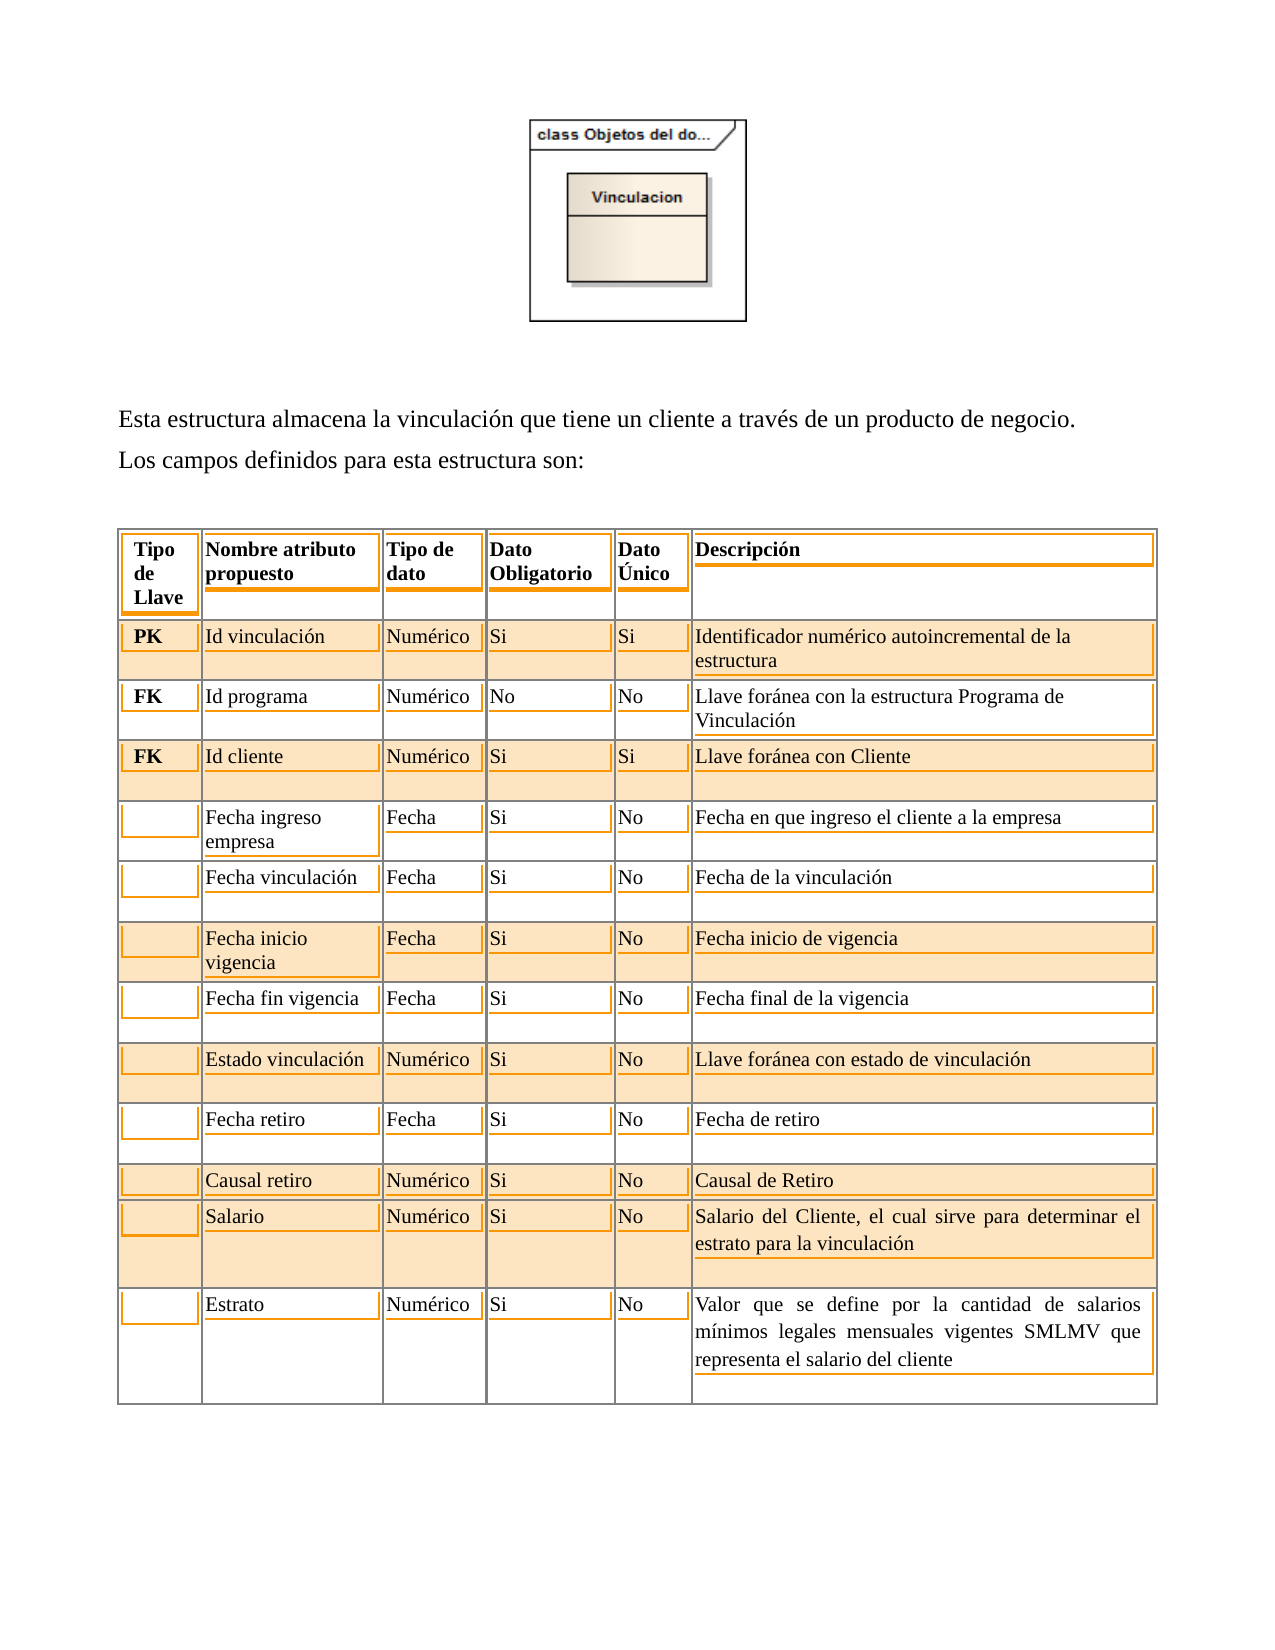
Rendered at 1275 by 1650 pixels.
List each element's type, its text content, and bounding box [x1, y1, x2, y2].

table_cell Fecha [384, 862, 485, 921]
table_cell Numérico [384, 1165, 485, 1199]
table_cell Valor que se define por la cantidad de salarios mínimos legales mensuales vigentes SMLMV que representa el salario del cliente [693, 1289, 1156, 1403]
table_cell Fecha [384, 983, 485, 1042]
table_cell Fecha [384, 802, 485, 860]
table_cell No [616, 923, 691, 981]
table_cell Si [488, 621, 614, 679]
table_cell Fecha ingreso empresa [203, 802, 382, 860]
table_header Tipo de dato [384, 530, 485, 618]
table_cell Si [488, 741, 614, 800]
table_cell Numérico [384, 1044, 485, 1102]
table_cell No [616, 1044, 691, 1102]
table_cell No [616, 1289, 691, 1403]
table_cell No [616, 1104, 691, 1163]
table_cell Si [488, 923, 614, 981]
table_cell No [616, 862, 691, 921]
text Los campos definidos para esta estructura son: [118, 445, 1157, 474]
table_cell Salario del Cliente, el cual sirve para determinar el estrato para la vinculación [693, 1201, 1156, 1287]
table_cell Si [488, 1044, 614, 1102]
table_header Tipo de Llave [119, 530, 201, 618]
table_cell Si [488, 1201, 614, 1287]
table_cell No [616, 802, 691, 860]
table_cell Id programa [203, 681, 382, 739]
table_cell Si [488, 1104, 614, 1163]
table_cell [119, 802, 201, 860]
table_cell Si [488, 983, 614, 1042]
table_cell Fecha fin vigencia [203, 983, 382, 1042]
table_cell Id cliente [203, 741, 382, 800]
table_cell Fecha vinculación [203, 862, 382, 921]
table_cell Si [488, 802, 614, 860]
table_cell Fecha [384, 1104, 485, 1163]
table_cell [119, 1289, 201, 1403]
table_cell Si [488, 1289, 614, 1403]
table_cell Id vinculación [203, 621, 382, 679]
table_cell Fecha final de la vigencia [693, 983, 1156, 1042]
table_cell Si [488, 1165, 614, 1199]
table_cell [119, 983, 201, 1042]
table_cell Si [488, 862, 614, 921]
table_header Dato Único [616, 530, 691, 618]
table_cell [119, 923, 201, 981]
table_cell Si [616, 621, 691, 679]
table_cell Numérico [384, 741, 485, 800]
table_cell FK [119, 741, 201, 800]
table_cell No [616, 1165, 691, 1199]
table_header Nombre atributo propuesto [203, 530, 382, 618]
table_cell Llave foránea con Cliente [693, 741, 1156, 800]
table_cell Estrato [203, 1289, 382, 1403]
table_cell [119, 1104, 201, 1163]
table_cell Estado vinculación [203, 1044, 382, 1102]
table_cell Numérico [384, 1201, 485, 1287]
table_cell [119, 862, 201, 921]
table_cell Identificador numérico autoincremental de la estructura [693, 621, 1156, 679]
text Esta estructura almacena la vinculación que tiene un cliente a través de un producto de negocio. [118, 404, 1157, 432]
table_cell [119, 1165, 201, 1199]
table_cell No [616, 681, 691, 739]
table_cell Fecha de retiro [693, 1104, 1156, 1163]
table_cell Fecha en que ingreso el cliente a la empresa [693, 802, 1156, 860]
table_cell Fecha de la vinculación [693, 862, 1156, 921]
table_cell Numérico [384, 621, 485, 679]
table_cell Fecha inicio vigencia [203, 923, 382, 981]
table_cell Salario [203, 1201, 382, 1287]
table_cell Numérico [384, 681, 485, 739]
table_cell Fecha retiro [203, 1104, 382, 1163]
table_cell No [616, 983, 691, 1042]
table_cell No [616, 1201, 691, 1287]
table_header Descripción [693, 530, 1156, 618]
table_cell Fecha inicio de vigencia [693, 923, 1156, 981]
table_cell Fecha [384, 923, 485, 981]
table_header Dato Obligatorio [488, 530, 614, 618]
table_cell Numérico [384, 1289, 485, 1403]
table_cell [119, 1201, 201, 1287]
table_cell No [488, 681, 614, 739]
table_cell [119, 1044, 201, 1102]
table_cell Llave foránea con la estructura Programa de Vinculación [693, 681, 1156, 739]
table_cell Si [616, 741, 691, 800]
table_cell FK [119, 681, 201, 739]
table_cell Causal de Retiro [693, 1165, 1156, 1199]
table_cell Llave foránea con estado de vinculación [693, 1044, 1156, 1102]
table_cell PK [119, 621, 201, 679]
table_cell Causal retiro [203, 1165, 382, 1199]
